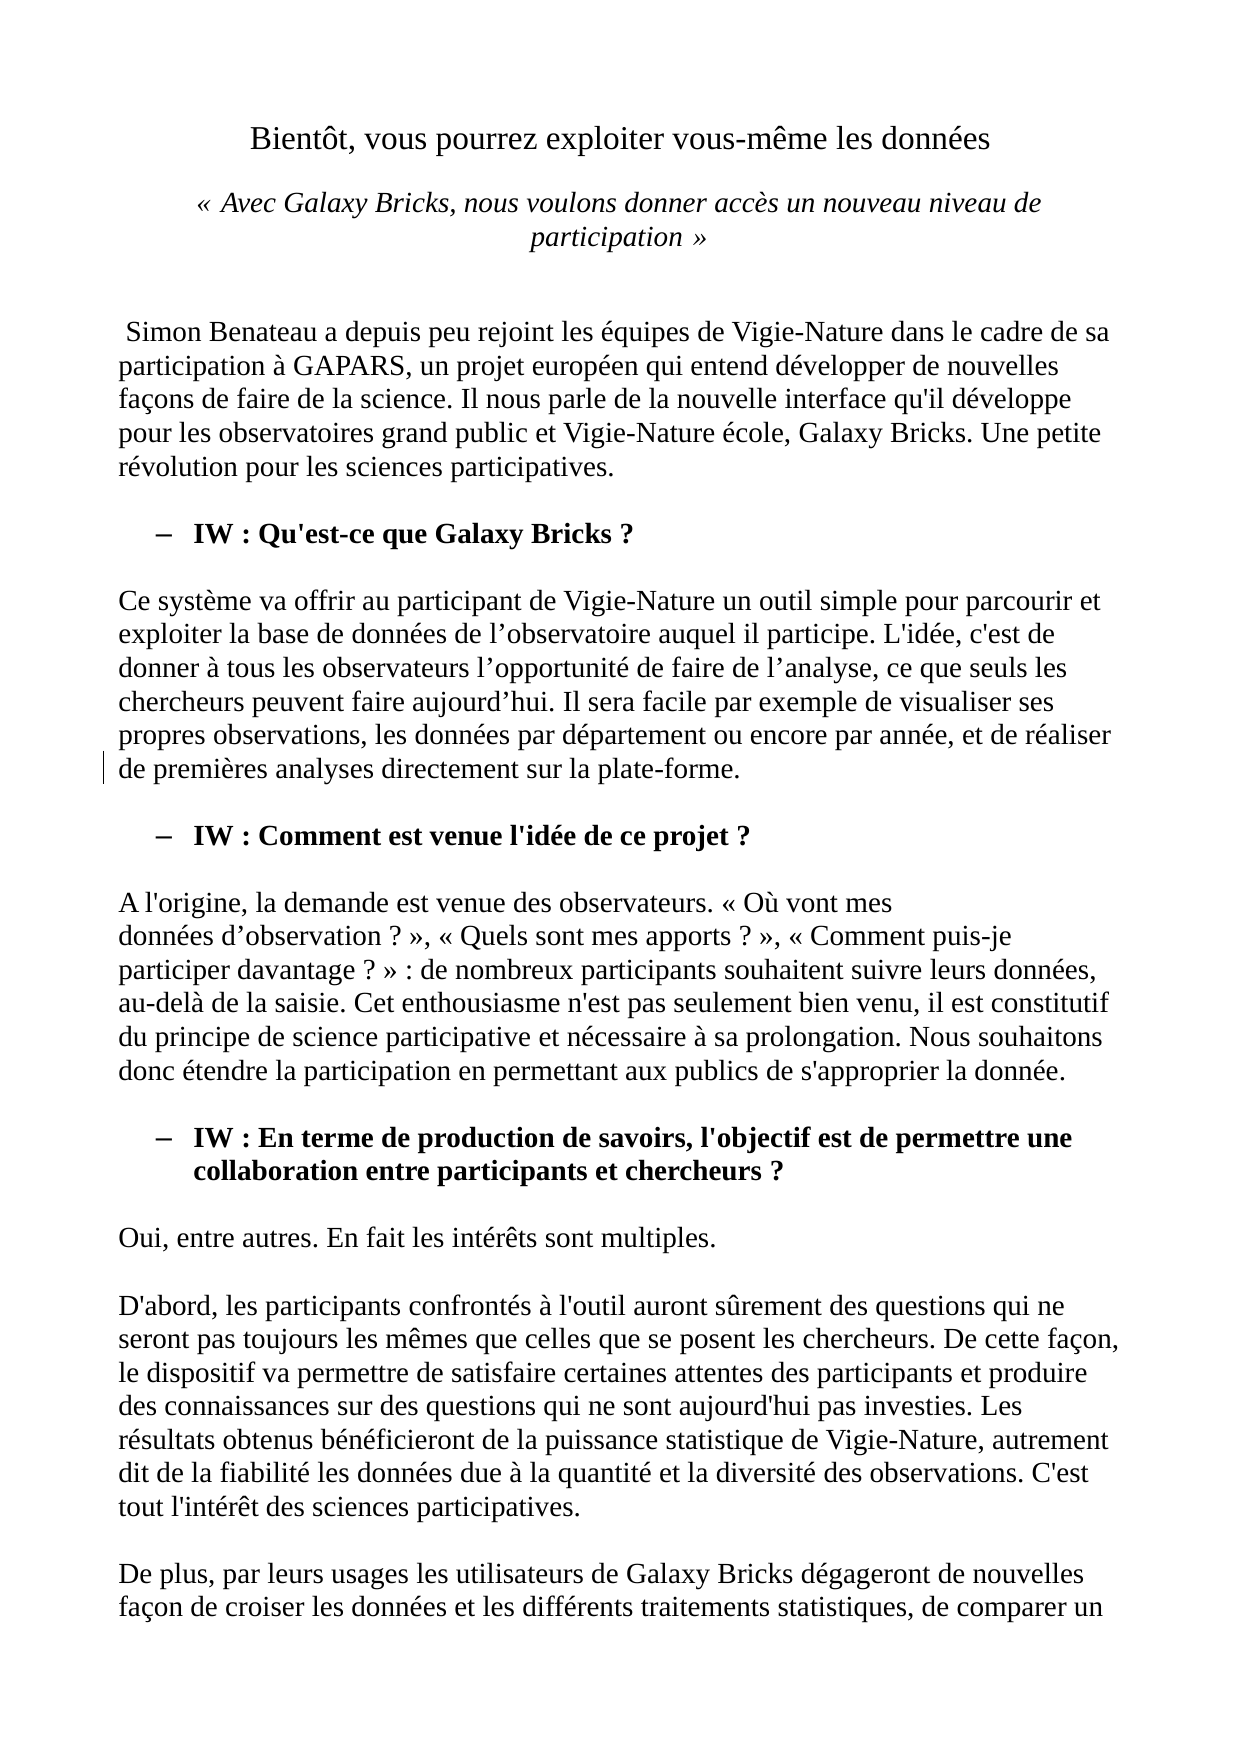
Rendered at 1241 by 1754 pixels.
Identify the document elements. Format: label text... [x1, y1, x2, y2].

text « Avec Galaxy Bricks, nous voulons donner accès un nouveau niveau de participation » [118, 185, 1122, 252]
list IW : En terme de production de savoirs, l'objectif est de permettre une collaboration entre participants et chercheurs ? [156, 1120, 1122, 1187]
text Ce système va offrir au participant de Vigie-Nature un outil simple pour parcourir et exploiter la base de données de l’observatoire auquel il participe. L'idée, c'est de donner à tous les observateurs l’opportunité de faire de l’analyse, ce que seuls les chercheurs peuvent faire aujourd’hui. Il sera facile par exemple de visualiser ses propres observations, les données par département ou encore par année, et de réaliser de premières analyses directement sur la plate-forme. [118, 583, 1122, 784]
list IW : Comment est venue l'idée de ce projet ? [156, 818, 1122, 851]
list IW : Qu'est-ce que Galaxy Bricks ? [156, 516, 1122, 549]
text A l'origine, la demande est venue des observateurs. « Où vont mes données d’observation ? », « Quels sont mes apports ? », « Comment puis-je participer davantage ? » : de nombreux participants souhaitent suivre leurs données, au-delà de la saisie. Cet enthousiasme n'est pas seulement bien venu, il est constitutif du principe de science participative et nécessaire à sa prolongation. Nous souhaitons donc étendre la participation en permettant aux publics de s'approprier la donnée. [118, 885, 1122, 1086]
text Bientôt, vous pourrez exploiter vous-même les données [118, 118, 1122, 156]
text Simon Benateau a depuis peu rejoint les équipes de Vigie-Nature dans le cadre de sa participation à GAPARS, un projet européen qui entend développer de nouvelles façons de faire de la science. Il nous parle de la nouvelle interface qu'il développe pour les observatoires grand public et Vigie-Nature école, Galaxy Bricks. Une petite révolution pour les sciences participatives. [118, 314, 1122, 482]
text D'abord, les participants confrontés à l'outil auront sûrement des questions qui ne seront pas toujours les mêmes que celles que se posent les chercheurs. De cette façon, le dispositif va permettre de satisfaire certaines attentes des participants et produire des connaissances sur des questions qui ne sont aujourd'hui pas investies. Les résultats obtenus bénéficieront de la puissance statistique de Vigie-Nature, autrement dit de la fiabilité les données due à la quantité et la diversité des observations. C'est tout l'intérêt des sciences participatives. [118, 1288, 1122, 1522]
text Oui, entre autres. En fait les intérêts sont multiples. [118, 1221, 1122, 1254]
text De plus, par leurs usages les utilisateurs de Galaxy Bricks dégageront de nouvelles façon de croiser les données et les différents traitements statistiques, de comparer un [118, 1556, 1122, 1623]
